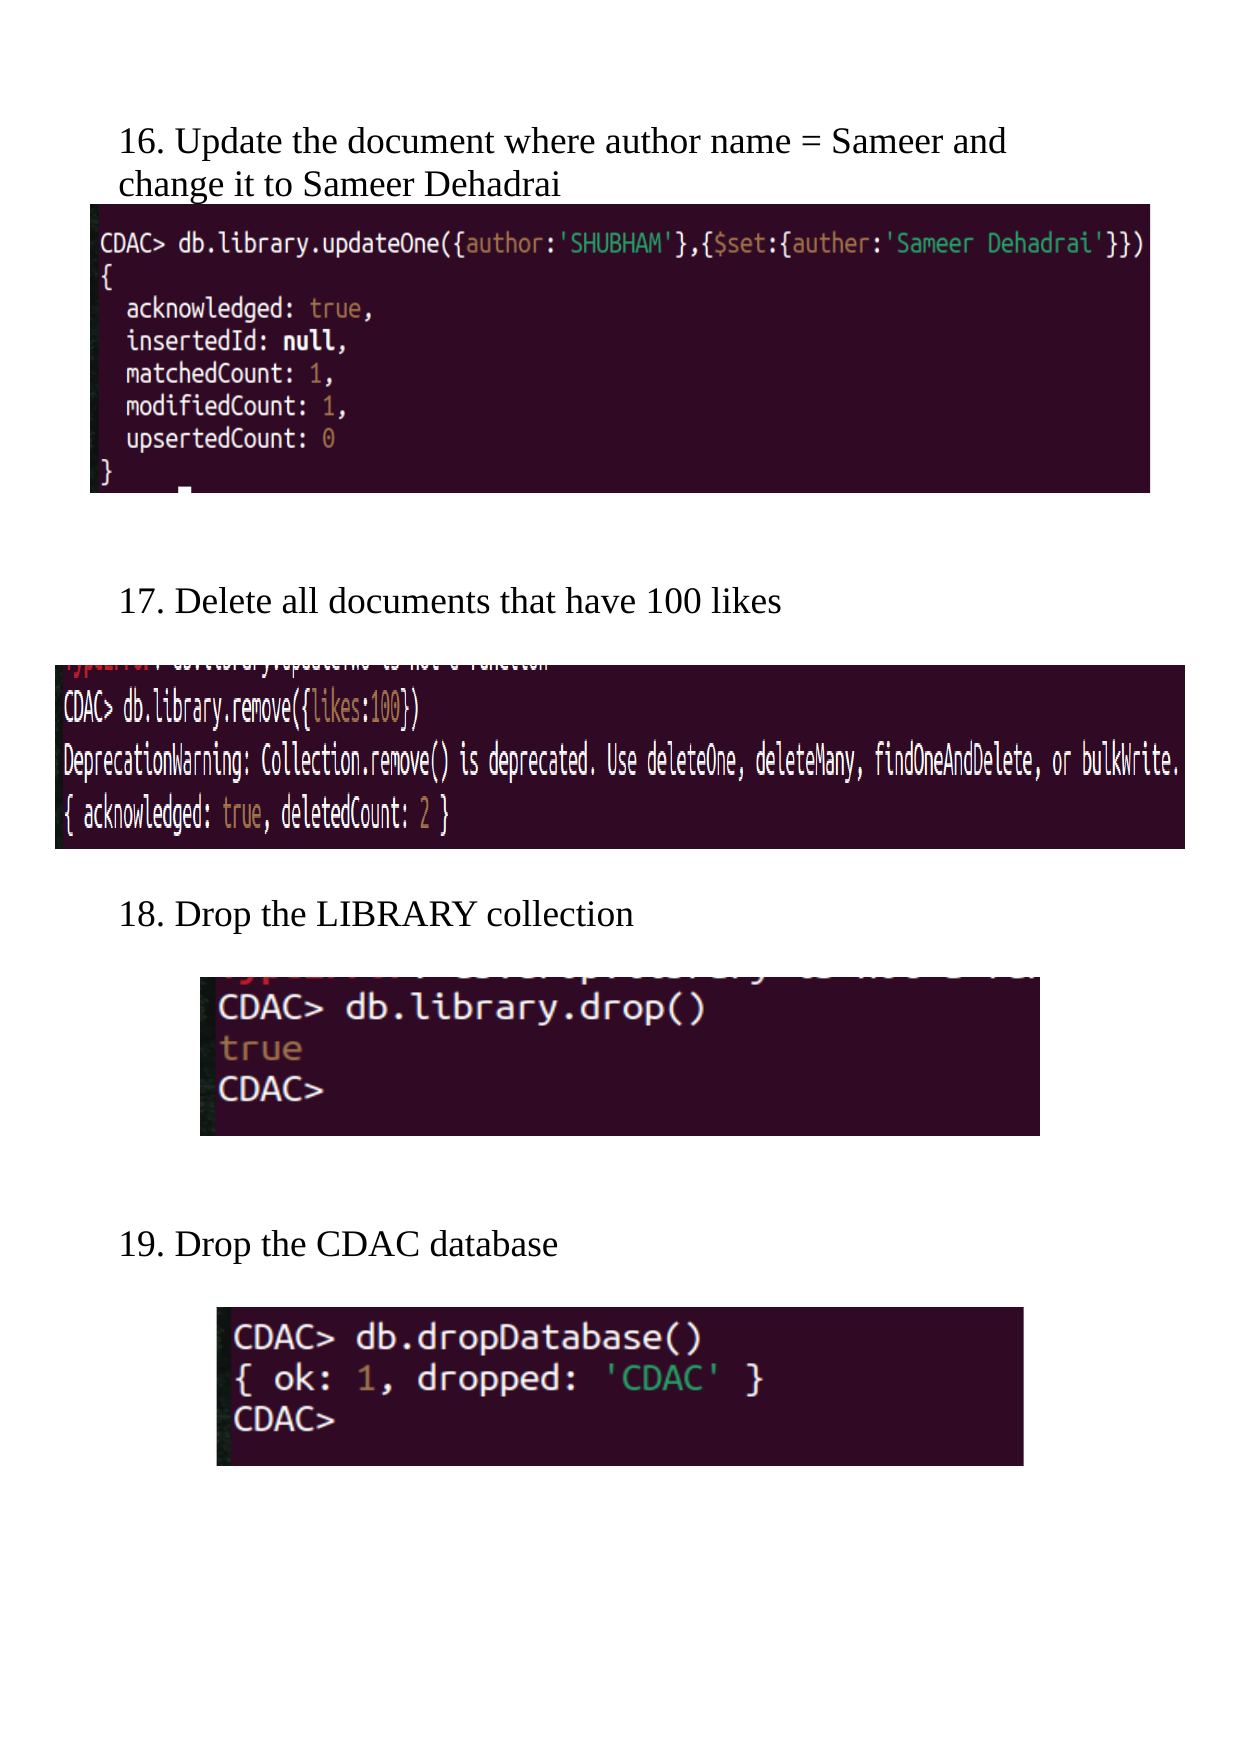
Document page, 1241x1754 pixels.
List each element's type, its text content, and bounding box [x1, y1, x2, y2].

picture [55, 665, 1185, 849]
picture [216, 1307, 1024, 1466]
text 17. Delete all documents that have 100 likes [118, 579, 1122, 622]
picture [90, 204, 1151, 493]
text 16. Update the document where author name = Sameer and change it to Sameer Dehadrai [118, 118, 1122, 204]
text 19. Drop the CDAC database [118, 1222, 1122, 1265]
text 18. Drop the LIBRARY collection [118, 891, 1122, 934]
picture [200, 977, 1040, 1136]
